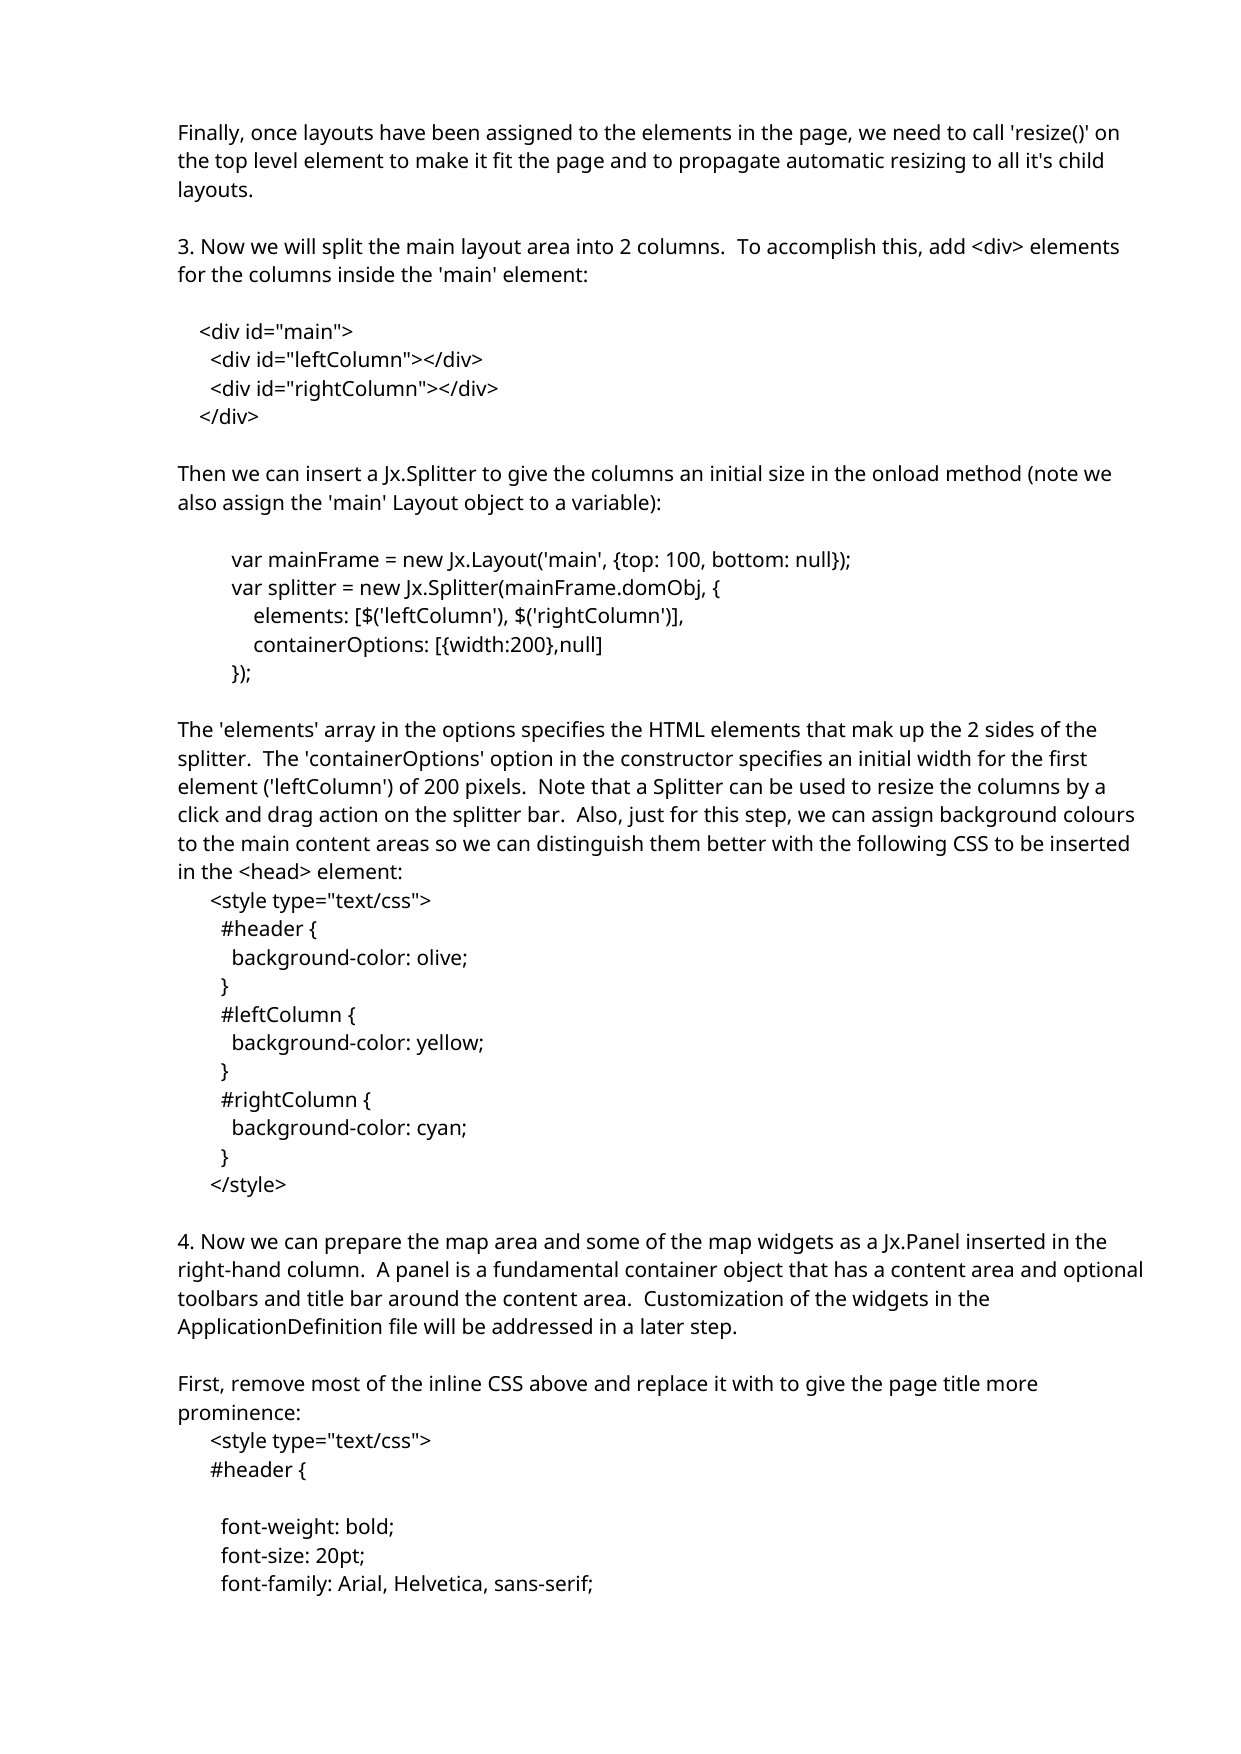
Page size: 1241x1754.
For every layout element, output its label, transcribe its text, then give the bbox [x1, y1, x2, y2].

text font-weight: bold; font-size: 20pt; font-family: Arial, Helvetica, sans-serif; [365, 1512, 1152, 1598]
text Finally, once layouts have been assigned to the elements in the page, we need to call 'resize()' on the top level element to make it fit the page and to propagate automatic resizing to all it's child layouts. 3. Now we will split the main layout area into 2 columns. To accomplish this, add <div> elements for the columns inside the 'main' element: <div id="main"> <div id="leftColumn"></div> <div id="rightColumn"></div> </div> Then we can insert a Jx.Splitter to give the columns an initial size in the onload method (note we also assign the 'main' Layout object to a variable): var mainFrame = new Jx.Layout('main', {top: 100, bottom: null}); var splitter = new Jx.Splitter(mainFrame.domObj, { elements: [$('leftColumn'), $('rightColumn')], containerOptions: [{width:200},null] }); The 'elements' array in the options specifies the HTML elements that mak up the 2 sides of the splitter. The 'containerOptions' option in the constructor specifies an initial width for the first element ('leftColumn') of 200 pixels. Note that a Splitter can be used to resize the columns by a click and drag action on the splitter bar. Also, just for this step, we can assign background colours to the main content areas so we can distinguish them better with the following CSS to be inserted in the <head> element: <style type="text/css"> #header { background-color: olive; } #leftColumn { background-color: yellow; } #rightColumn { background-color: cyan; } </style> 4. Now we can prepare the map area and some of the map widgets as a Jx.Panel inserted in the right-hand column. A panel is a fundamental container object that has a content area and optional toolbars and title bar around the content area. Customization of the widgets in the ApplicationDefinition file will be addressed in a later step. First, remove most of the inline CSS above and replace it with to give the page title more prominence: <style type="text/css"> #header { [177, 118, 1152, 1483]
